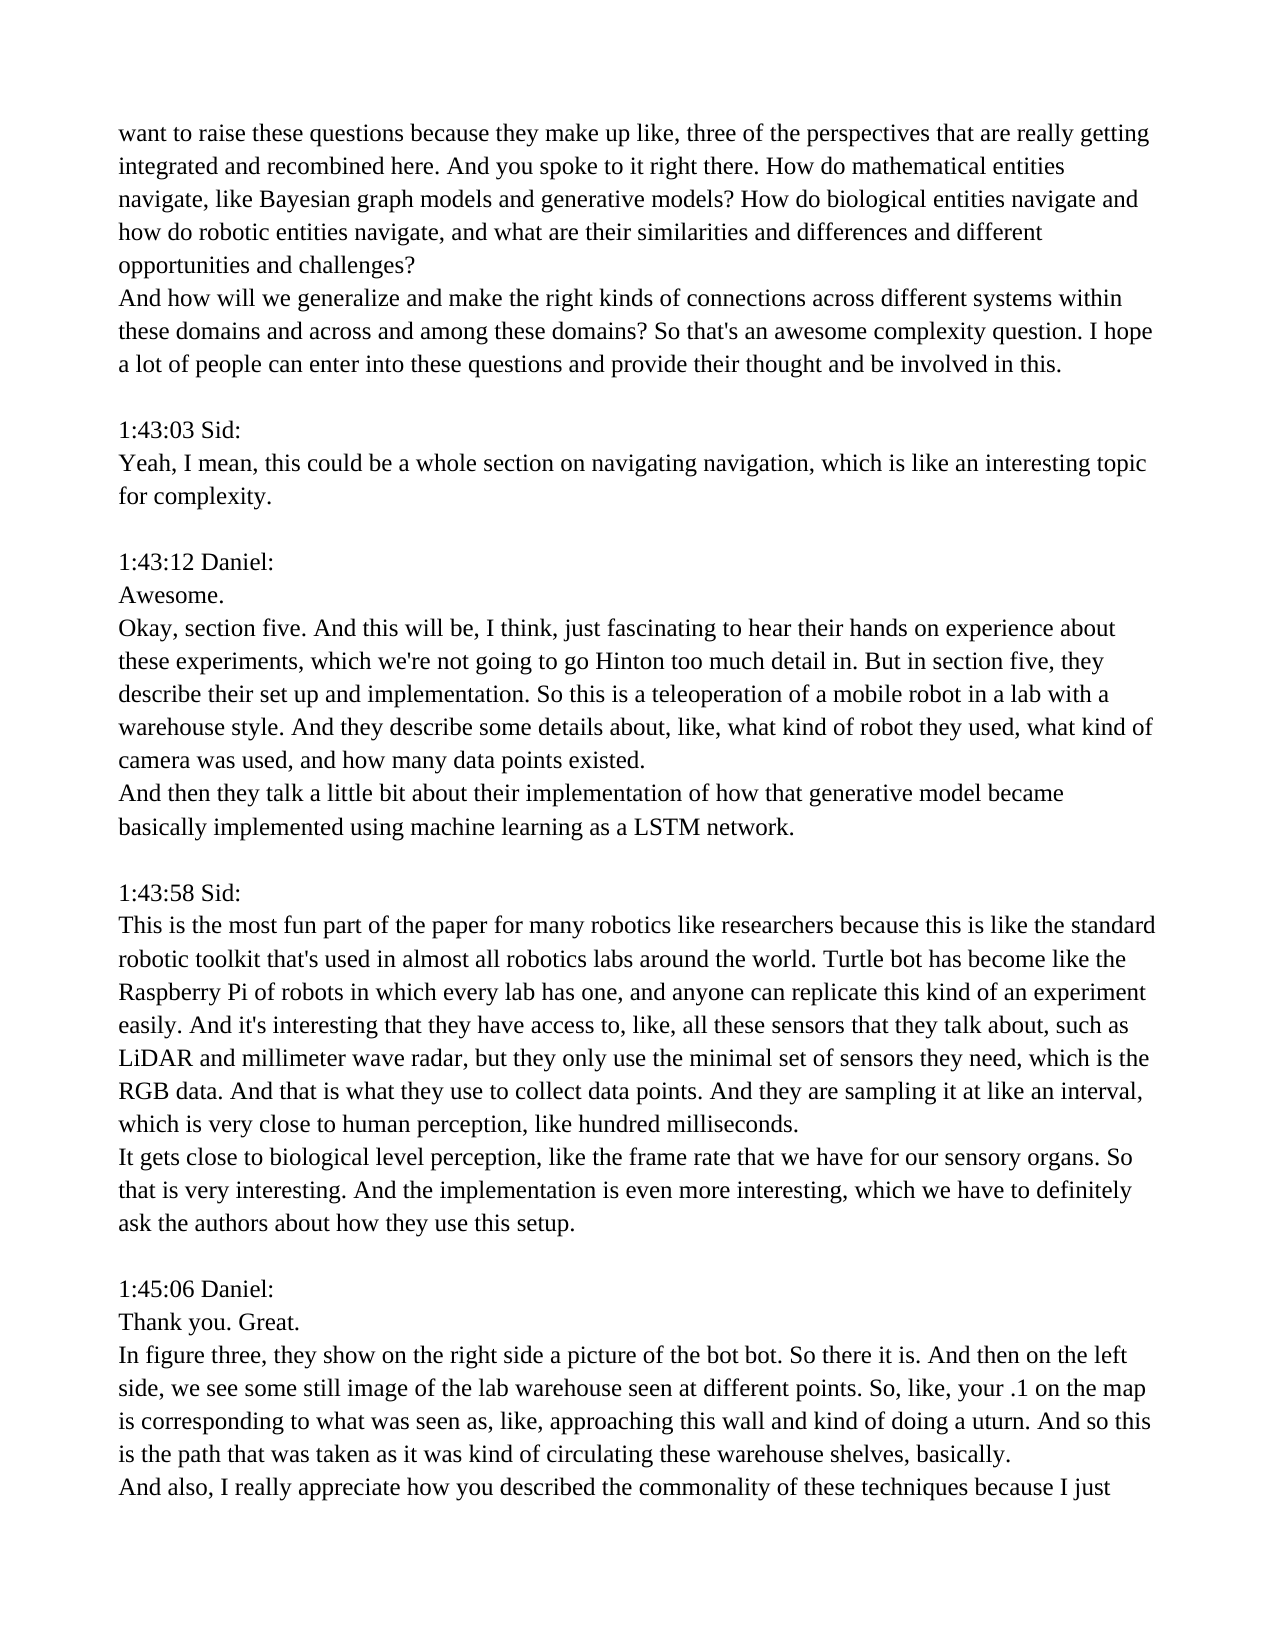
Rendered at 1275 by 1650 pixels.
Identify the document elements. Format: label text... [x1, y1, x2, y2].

text 1:43:58 Sid: [118, 878, 1157, 906]
text Thank you. Great. [118, 1307, 1157, 1336]
text It gets close to biological level perception, like the frame rate that we have for our sensory organs. So that is very interesting. And the implementation is even more interesting, which we have to definitely ask the authors about how they use this setup. [118, 1142, 1157, 1237]
text This is the most fun part of the paper for many robotics like researchers because this is like the standard robotic toolkit that's used in almost all robotics labs around the world. Turtle bot has become like the Raspberry Pi of robots in which every lab has one, and anyone can replicate this kind of an experiment easily. And it's interesting that they have access to, like, all these sensors that they talk about, such as LiDAR and millimeter wave radar, but they only use the minimal set of sensors they need, which is the RGB data. And that is what they use to collect data points. And they are sampling it at like an interval, which is very close to human perception, like hundred milliseconds. [118, 911, 1157, 1137]
text And also, I really appreciate how you described the commonality of these techniques because I just [118, 1472, 1157, 1501]
text In figure three, they show on the right side a picture of the bot bot. So there it is. And then on the left side, we see some still image of the lab warehouse seen at different points. So, like, your .1 on the map is corresponding to what was seen as, like, approaching this wall and kind of doing a uturn. And so this is the path that was taken as it was kind of circulating these warehouse shelves, basically. [118, 1340, 1157, 1468]
text Okay, section five. And this will be, I think, just fascinating to hear their hands on experience about these experiments, which we're not going to go Hinton too much detail in. But in section five, they describe their set up and implementation. So this is a teleoperation of a mobile robot in a lab with a warehouse style. And they describe some details about, like, what kind of robot they used, what kind of camera was used, and how many data points existed. [118, 613, 1157, 774]
text 1:43:12 Daniel: [118, 547, 1157, 576]
text Awesome. [118, 580, 1157, 609]
text 1:45:06 Daniel: [118, 1274, 1157, 1303]
text 1:43:03 Sid: [118, 415, 1157, 444]
text want to raise these questions because they make up like, three of the perspectives that are really getting integrated and recombined here. And you spoke to it right there. How do mathematical entities navigate, like Bayesian graph models and generative models? How do biological entities navigate and how do robotic entities navigate, and what are their similarities and differences and different opportunities and challenges? [118, 118, 1157, 279]
text And how will we generalize and make the right kinds of connections across different systems within these domains and across and among these domains? So that's an awesome complexity question. I hope a lot of people can enter into these questions and provide their thought and be involved in this. [118, 283, 1157, 378]
text And then they talk a little bit about their implementation of how that generative model became basically implemented using machine learning as a LSTM network. [118, 778, 1157, 840]
text Yeah, I mean, this could be a whole section on navigating navigation, which is like an interesting topic for complexity. [118, 448, 1157, 510]
